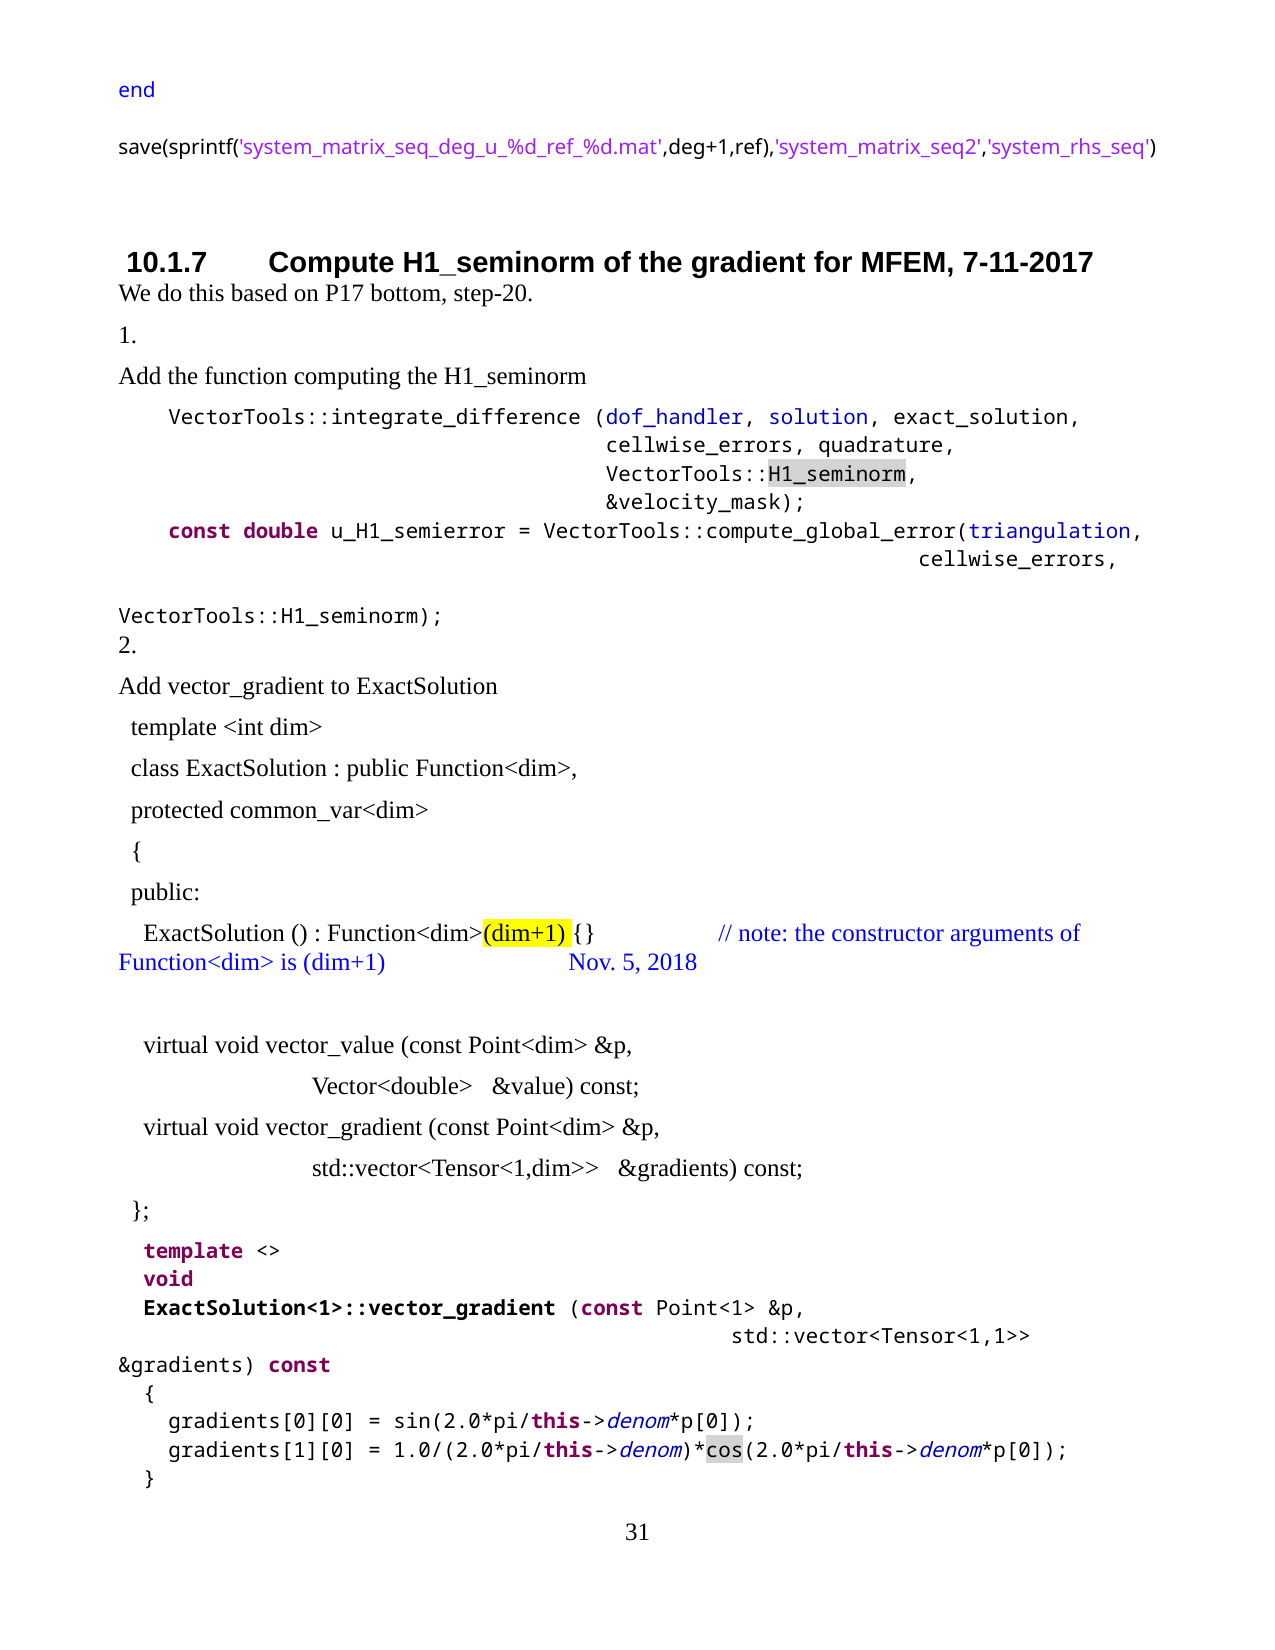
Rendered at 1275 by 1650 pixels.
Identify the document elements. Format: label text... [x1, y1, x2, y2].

text { [118, 836, 1157, 865]
text std::vector<Tensor<1,1>> &gradients) const [118, 1321, 1157, 1378]
text Vector<double> &value) const; [118, 1071, 1157, 1100]
text const double u_H1_semierror = VectorTools::compute_global_error(triangulation, [118, 516, 1157, 544]
subtitle Compute H1_seminorm of the gradient for MFEM, 7-11-2017 [118, 245, 1157, 278]
text { [118, 1378, 1157, 1407]
text void [118, 1264, 1157, 1293]
text virtual void vector_value (const Point<dim> &p, [118, 1030, 1157, 1058]
text 1. [118, 320, 1157, 348]
text public: [118, 877, 1157, 906]
text end [118, 75, 1157, 103]
text save(sprintf('system_matrix_seq_deg_u_%d_ref_%d.mat',deg+1,ref),'system_matrix_seq2','system_rhs_seq') [118, 132, 1157, 160]
text cellwise_errors, [118, 544, 1157, 573]
text ExactSolution<1>::vector_gradient (const Point<1> &p, [118, 1293, 1157, 1321]
text }; [118, 1195, 1157, 1223]
text Add the function computing the H1_seminorm [118, 361, 1157, 390]
text VectorTools::integrate_difference (dof_handler, solution, exact_solution, [118, 402, 1157, 431]
text 2. [118, 630, 1157, 658]
text Add vector_gradient to ExactSolution [118, 671, 1157, 700]
text std::vector<Tensor<1,dim>> &gradients) const; [118, 1153, 1157, 1182]
text } [118, 1463, 1157, 1492]
text virtual void vector_gradient (const Point<dim> &p, [118, 1112, 1157, 1141]
text template <int dim> [118, 712, 1157, 741]
text VectorTools::H1_seminorm); [118, 573, 1157, 630]
text ExactSolution () : Function<dim>(dim+1) {} // note: the constructor arguments of Function<dim> is (dim+1) Nov. 5, 2018 [118, 918, 1157, 976]
text VectorTools::H1_seminorm, [118, 459, 1157, 487]
text gradients[0][0] = sin(2.0*pi/this->denom*p[0]); [118, 1407, 1157, 1435]
text template <> [118, 1236, 1157, 1264]
text protected common_var<dim> [118, 795, 1157, 823]
text class ExactSolution : public Function<dim>, [118, 753, 1157, 782]
text gradients[1][0] = 1.0/(2.0*pi/this->denom)*cos(2.0*pi/this->denom*p[0]); [118, 1435, 1157, 1463]
text &velocity_mask); [118, 487, 1157, 516]
text We do this based on P17 bottom, step-20. [118, 278, 1157, 307]
text cellwise_errors, quadrature, [118, 431, 1157, 459]
